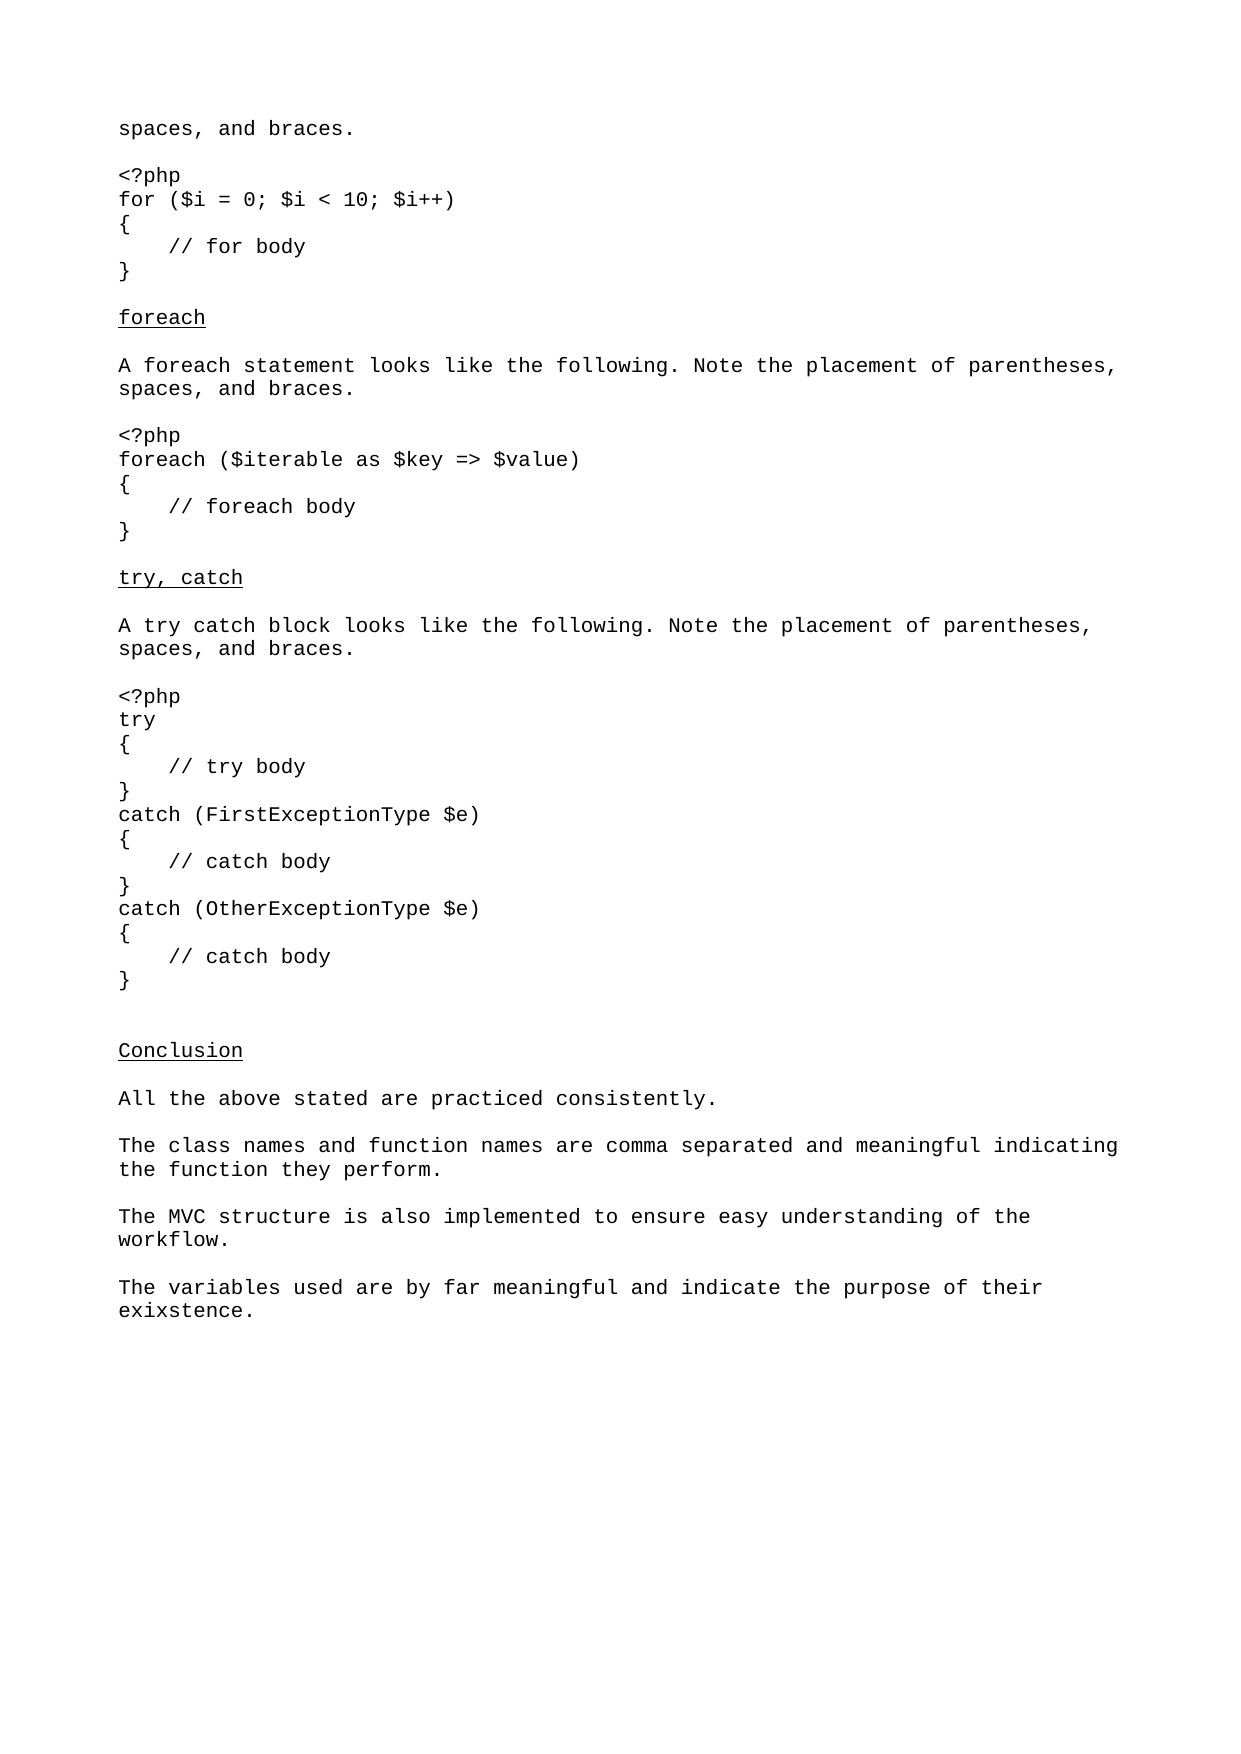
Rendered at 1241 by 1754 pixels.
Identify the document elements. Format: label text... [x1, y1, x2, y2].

text } [118, 969, 1122, 993]
text A foreach statement looks like the following. Note the placement of parentheses, spaces, and braces. [118, 354, 1122, 402]
text { [118, 922, 1122, 946]
text } [118, 875, 1122, 898]
text try [118, 709, 1122, 733]
text } [118, 520, 1122, 544]
text { [118, 733, 1122, 757]
text // catch body [118, 851, 1122, 875]
text The MVC structure is also implemented to ensure easy understanding of the workflow. [118, 1206, 1122, 1253]
text for ($i = 0; $i < 10; $i++) [118, 189, 1122, 213]
text // foreach body [118, 496, 1122, 520]
text // for body [118, 236, 1122, 260]
text { [118, 473, 1122, 496]
text foreach [118, 307, 1122, 331]
text } [118, 260, 1122, 284]
text <?php [118, 165, 1122, 189]
text spaces, and braces. [118, 118, 1122, 142]
text The class names and function names are comma separated and meaningful indicating the function they perform. [118, 1135, 1122, 1182]
text catch (FirstExceptionType $e) [118, 804, 1122, 827]
text catch (OtherExceptionType $e) [118, 898, 1122, 922]
text <?php [118, 426, 1122, 449]
text } [118, 780, 1122, 804]
text // catch body [118, 946, 1122, 969]
text foreach ($iterable as $key => $value) [118, 449, 1122, 473]
text The variables used are by far meaningful and indicate the purpose of their exixstence. [118, 1277, 1122, 1324]
text // try body [118, 757, 1122, 780]
text { [118, 213, 1122, 236]
text <?php [118, 686, 1122, 709]
text { [118, 827, 1122, 851]
text try, catch [118, 567, 1122, 591]
text A try catch block looks like the following. Note the placement of parentheses, spaces, and braces. [118, 615, 1122, 662]
text Conclusion [118, 1040, 1122, 1064]
text All the above stated are practiced consistently. [118, 1088, 1122, 1111]
